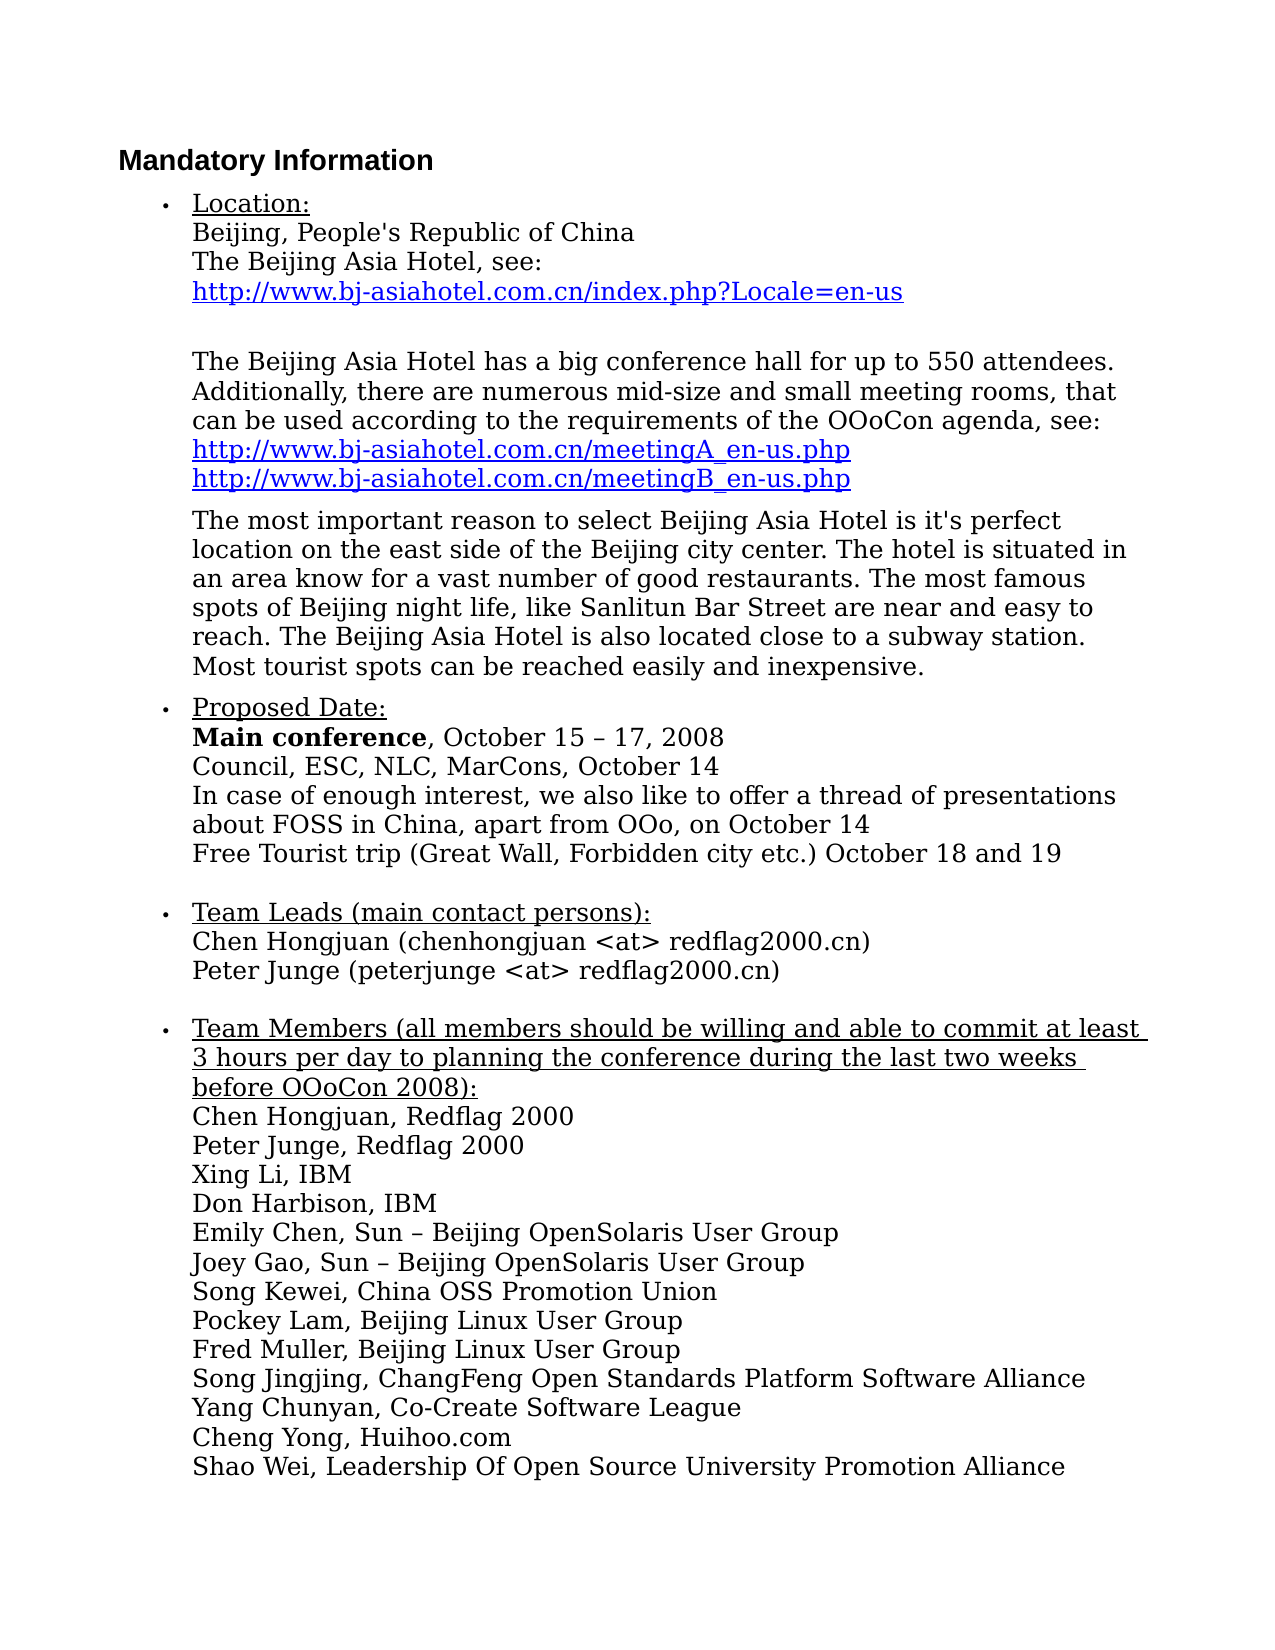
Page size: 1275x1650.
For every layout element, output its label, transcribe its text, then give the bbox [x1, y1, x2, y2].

list Proposed Date: Main conference, October 15 – 17, 2008 Council, ESC, NLC, MarCons, October 14 In case of enough interest, we also like to offer a thread of presentations about FOSS in China, apart from OOo, on October 14 Free Tourist trip (Great Wall, Forbidden city etc.) October 18 and 19 [162, 693, 1157, 898]
list Shao Wei, Leadership Of Open Source University Promotion Alliance [162, 1452, 1157, 1510]
list The Beijing Asia Hotel has a big conference hall for up to 550 attendees. Additionally, there are numerous mid-size and small meeting rooms, that can be used according to the requirements of the OOoCon agenda, see: http://www.bj-asiahotel.com.cn/meetingA_en-us.php http://www.bj-asiahotel.com.cn/meetingB_en-us.php [162, 347, 1157, 493]
list Location: Beijing, People's Republic of China The Beijing Asia Hotel, see: http://www.bj-asiahotel.com.cn/index.php?Locale=en-us [162, 189, 1157, 306]
list Joey Gao, Sun – Beijing OpenSolaris User Group Song Kewei, China OSS Promotion Union [162, 1248, 1157, 1306]
list Cheng Yong, Huihoo.com [162, 1423, 1157, 1452]
list The most important reason to select Beijing Asia Hotel is it's perfect location on the east side of the Beijing city center. The hotel is situated in an area know for a vast number of good restaurants. The most famous spots of Beijing night life, like Sanlitun Bar Street are near and easy to reach. The Beijing Asia Hotel is also located close to a subway station. Most tourist spots can be reached easily and inexpensive. [162, 506, 1157, 681]
list Pockey Lam, Beijing Linux User Group Fred Muller, Beijing Linux User Group Song Jingjing, ChangFeng Open Standards Platform Software Alliance [162, 1306, 1157, 1393]
list Peter Junge, Redflag 2000 Xing Li, IBM Don Harbison, IBM Emily Chen, Sun – Beijing OpenSolaris User Group [162, 1131, 1157, 1248]
list Yang Chunyan, Co-Create Software League [162, 1393, 1157, 1423]
list Team Members (all members should be willing and able to commit at least 3 hours per day to planning the conference during the last two weeks before OOoCon 2008): Chen Hongjuan, Redflag 2000 [162, 1014, 1157, 1131]
subtitle Mandatory Information [118, 143, 1157, 177]
list Team Leads (main contact persons): Chen Hongjuan (chenhongjuan <at> redflag2000.cn) Peter Junge (peterjunge <at> redflag2000.cn) [162, 898, 1157, 1014]
